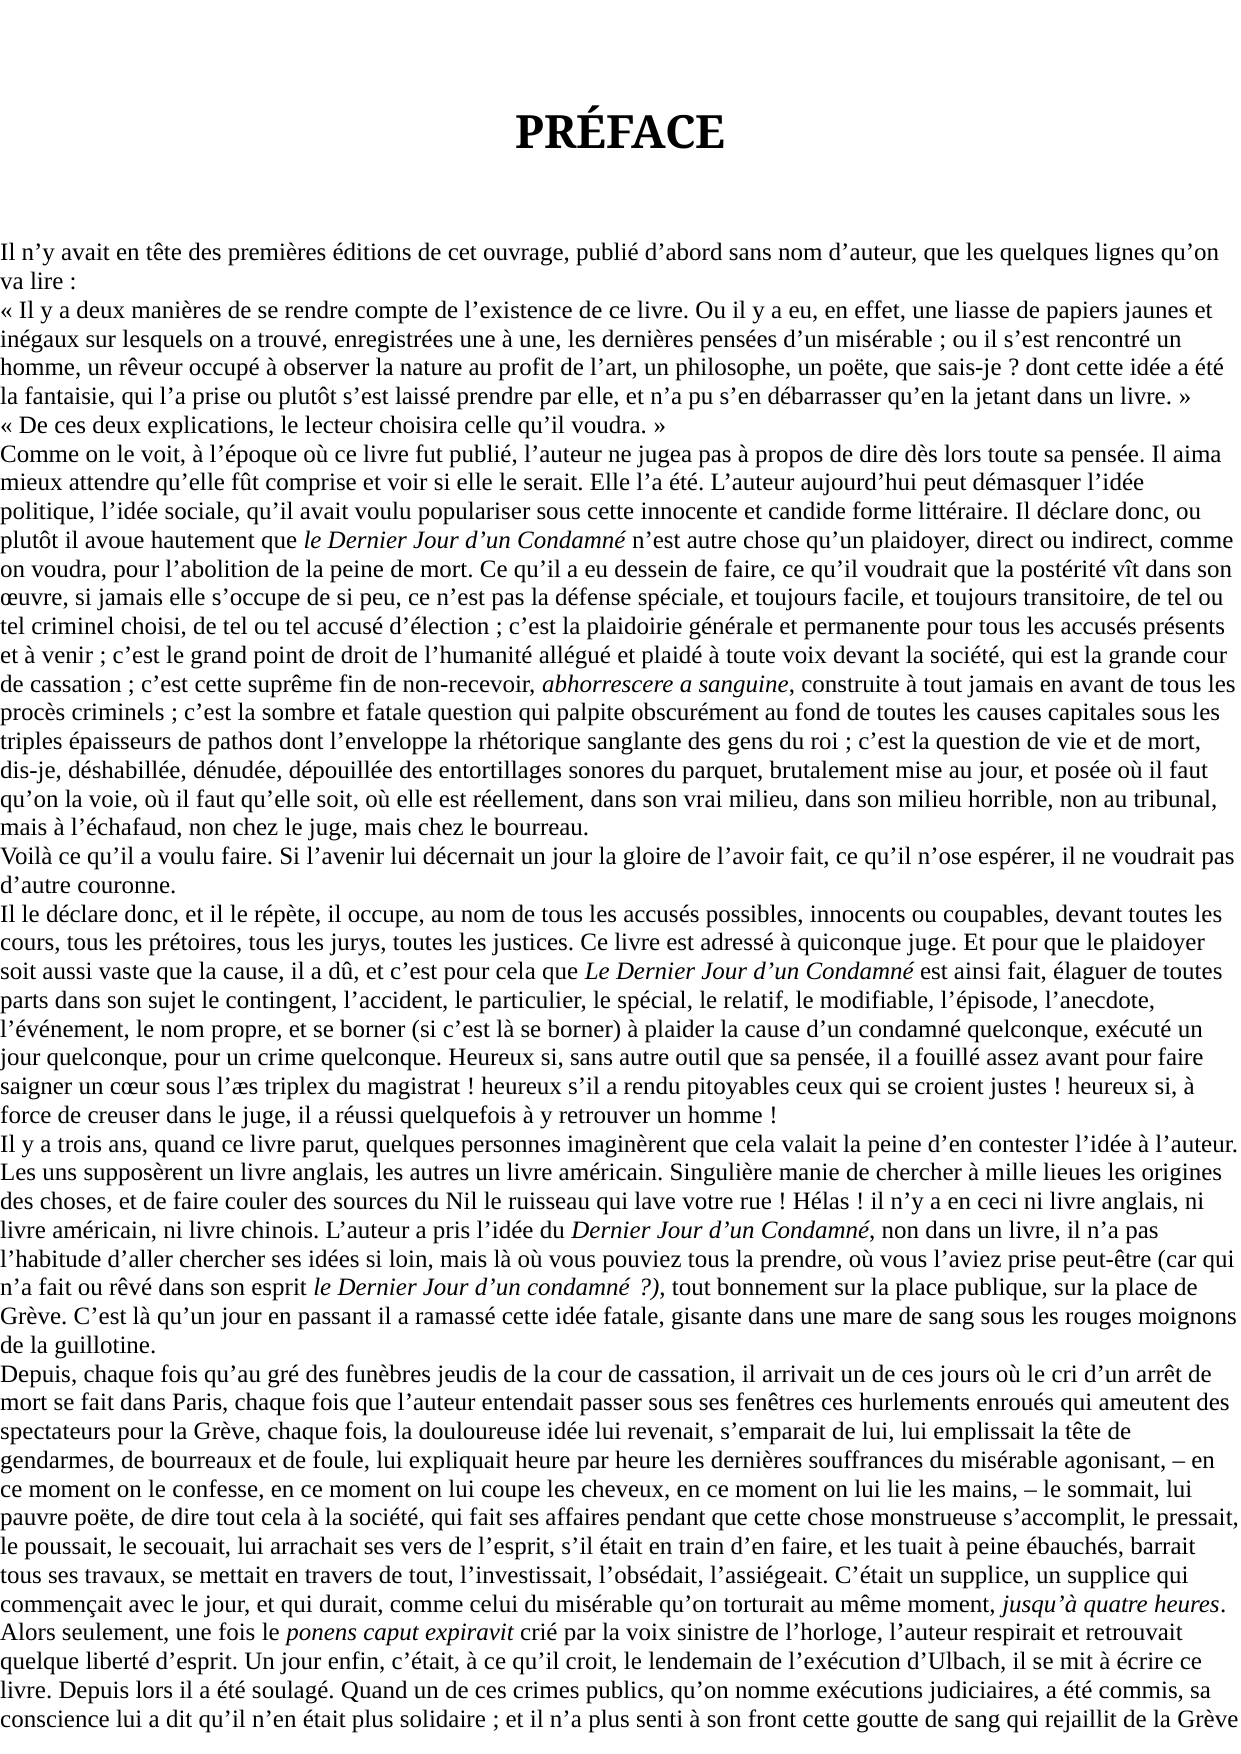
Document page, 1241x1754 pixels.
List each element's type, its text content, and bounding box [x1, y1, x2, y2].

text Il le déclare donc, et il le répète, il occupe, au nom de tous les accusés possibles, innocents ou coupables, devant toutes les cours, tous les prétoires, tous les jurys, toutes les justices. Ce livre est adressé à quiconque juge. Et pour que le plaidoyer soit aussi vaste que la cause, il a dû, et c’est pour cela que Le Dernier Jour d’un Condamné est ainsi fait, élaguer de toutes parts dans son sujet le contingent, l’accident, le particulier, le spécial, le relatif, le modifiable, l’épisode, l’anecdote, l’événement, le nom propre, et se borner (si c’est là se borner) à plaider la cause d’un condamné quelconque, exécuté un jour quelconque, pour un crime quelconque. Heureux si, sans autre outil que sa pensée, il a fouillé assez avant pour faire saigner un cœur sous l’æs triplex du magistrat ! heureux s’il a rendu pitoyables ceux qui se croient justes ! heureux si, à force de creuser dans le juge, il a réussi quelquefois à y retrouver un homme ! [0, 899, 1240, 1129]
text « De ces deux explications, le lecteur choisira celle qu’il voudra. » [0, 410, 1240, 439]
text Il n’y avait en tête des premières éditions de cet ouvrage, publié d’abord sans nom d’auteur, que les quelques lignes qu’on va lire : [0, 237, 1240, 295]
text Il y a trois ans, quand ce livre parut, quelques personnes imaginèrent que cela valait la peine d’en contester l’idée à l’auteur. Les uns supposèrent un livre anglais, les autres un livre américain. Singulière manie de chercher à mille lieues les origines des choses, et de faire couler des sources du Nil le ruisseau qui lave votre rue ! Hélas ! il n’y a en ceci ni livre anglais, ni livre américain, ni livre chinois. L’auteur a pris l’idée du Dernier Jour d’un Condamné, non dans un livre, il n’a pas l’habitude d’aller chercher ses idées si loin, mais là où vous pouviez tous la prendre, où vous l’aviez prise peut-être (car qui n’a fait ou rêvé dans son esprit le Dernier Jour d’un condamné ?), tout bonnement sur la place publique, sur la place de Grève. C’est là qu’un jour en passant il a ramassé cette idée fatale, gisante dans une mare de sang sous les rouges moignons de la guillotine. [0, 1129, 1240, 1359]
text « Il y a deux manières de se rendre compte de l’existence de ce livre. Ou il y a eu, en effet, une liasse de papiers jaunes et inégaux sur lesquels on a trouvé, enregistrées une à une, les dernières pensées d’un misérable ; ou il s’est rencontré un homme, un rêveur occupé à observer la nature au profit de l’art, un philosophe, un poëte, que sais-je ? dont cette idée a été la fantaisie, qui l’a prise ou plutôt s’est laissé prendre par elle, et n’a pu s’en débarrasser qu’en la jetant dans un livre. » [0, 295, 1240, 410]
text Depuis, chaque fois qu’au gré des funèbres jeudis de la cour de cassation, il arrivait un de ces jours où le cri d’un arrêt de mort se fait dans Paris, chaque fois que l’auteur entendait passer sous ses fenêtres ces hurlements enroués qui ameutent des spectateurs pour la Grève, chaque fois, la douloureuse idée lui revenait, s’emparait de lui, lui emplissait la tête de gendarmes, de bourreaux et de foule, lui expliquait heure par heure les dernières souffrances du misérable agonisant, – en ce moment on le confesse, en ce moment on lui coupe les cheveux, en ce moment on lui lie les mains, – le sommait, lui pauvre poëte, de dire tout cela à la société, qui fait ses affaires pendant que cette chose monstrueuse s’accomplit, le pressait, le poussait, le secouait, lui arrachait ses vers de l’esprit, s’il était en train d’en faire, et les tuait à peine ébauchés, barrait tous ses travaux, se mettait en travers de tout, l’investissait, l’obsédait, l’assiégeait. C’était un supplice, un supplice qui commençait avec le jour, et qui durait, comme celui du misérable qu’on torturait au même moment, jusqu’à quatre heures. Alors seulement, une fois le ponens caput expiravit crié par la voix sinistre de l’horloge, l’auteur respirait et retrouvait quelque liberté d’esprit. Un jour enfin, c’était, à ce qu’il croit, le lendemain de l’exécution d’Ulbach, il se mit à écrire ce livre. Depuis lors il a été soulagé. Quand un de ces crimes publics, qu’on nomme exécutions judiciaires, a été commis, sa conscience lui a dit qu’il n’en était plus solidaire ; et il n’a plus senti à son front cette goutte de sang qui rejaillit de la Grève [0, 1359, 1240, 1732]
text Voilà ce qu’il a voulu faire. Si l’avenir lui décernait un jour la gloire de l’avoir fait, ce qu’il n’ose espérer, il ne voudrait pas d’autre couronne. [0, 841, 1240, 899]
subtitle PRÉFACE [0, 100, 1240, 162]
text Comme on le voit, à l’époque où ce livre fut publié, l’auteur ne jugea pas à propos de dire dès lors toute sa pensée. Il aima mieux attendre qu’elle fût comprise et voir si elle le serait. Elle l’a été. L’auteur aujourd’hui peut démasquer l’idée politique, l’idée sociale, qu’il avait voulu populariser sous cette innocente et candide forme littéraire. Il déclare donc, ou plutôt il avoue hautement que le Dernier Jour d’un Condamné n’est autre chose qu’un plaidoyer, direct ou indirect, comme on voudra, pour l’abolition de la peine de mort. Ce qu’il a eu dessein de faire, ce qu’il voudrait que la postérité vît dans son œuvre, si jamais elle s’occupe de si peu, ce n’est pas la défense spéciale, et toujours facile, et toujours transitoire, de tel ou tel criminel choisi, de tel ou tel accusé d’élection ; c’est la plaidoirie générale et permanente pour tous les accusés présents et à venir ; c’est le grand point de droit de l’humanité allégué et plaidé à toute voix devant la société, qui est la grande cour de cassation ; c’est cette suprême fin de non-recevoir, abhorrescere a sanguine, construite à tout jamais en avant de tous les procès criminels ; c’est la sombre et fatale question qui palpite obscurément au fond de toutes les causes capitales sous les triples épaisseurs de pathos dont l’enveloppe la rhétorique sanglante des gens du roi ; c’est la question de vie et de mort, dis-je, déshabillée, dénudée, dépouillée des entortillages sonores du parquet, brutalement mise au jour, et posée où il faut qu’on la voie, où il faut qu’elle soit, où elle est réellement, dans son vrai milieu, dans son milieu horrible, non au tribunal, mais à l’échafaud, non chez le juge, mais chez le bourreau. [0, 439, 1240, 841]
